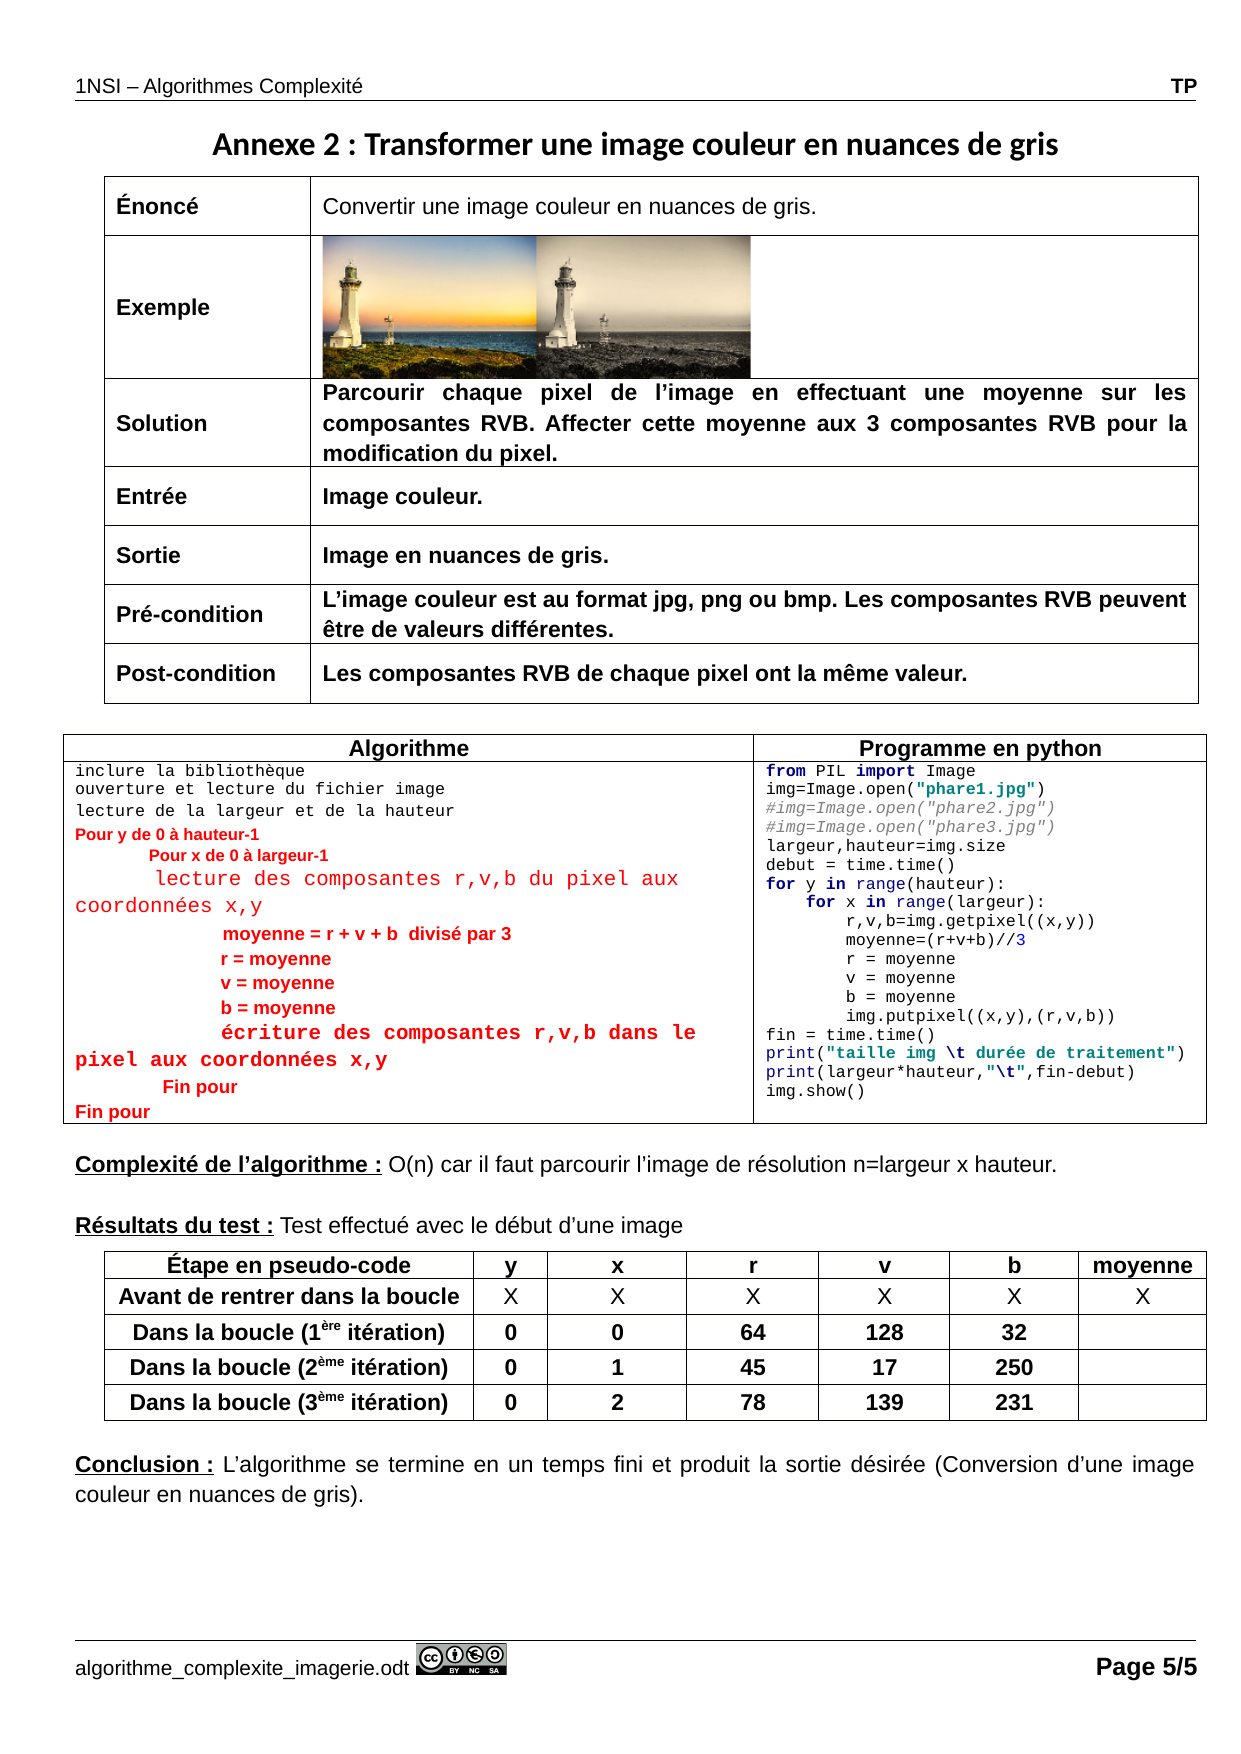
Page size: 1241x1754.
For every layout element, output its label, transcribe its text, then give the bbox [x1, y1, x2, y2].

table_cell 1 [548, 1350, 686, 1384]
table_cell [751, 236, 1198, 378]
table_cell Pré-condition [105, 585, 310, 643]
table_cell X [1079, 1279, 1206, 1313]
table_header x [548, 1252, 686, 1278]
table_header v [819, 1252, 949, 1278]
table_cell from PIL import Image img=Image.open("phare1.jpg") #img=Image.open("phare2.jpg") #img=Image.open("phare3.jpg") largeur,hauteur=img.size debut = time.time() for y in range(hauteur): for x in range(largeur): r,v,b=img.getpixel((x,y)) moyenne=(r+v+b)//3 r = moyenne v = moyenne b = moyenne img.putpixel((x,y),(r,v,b)) fin = time.time() print("taille img \t durée de traitement") print(largeur*hauteur,"\t",fin-debut) img.show() [754, 762, 1206, 1123]
table_cell X [548, 1279, 686, 1313]
picture [416, 1643, 507, 1675]
table_cell Image couleur. [311, 467, 1198, 525]
table_header Étape en pseudo-code [105, 1252, 473, 1278]
table_cell Post-condition [105, 644, 310, 702]
table_cell 32 [950, 1315, 1078, 1349]
table_cell 231 [950, 1385, 1078, 1420]
table_cell L’image couleur est au format jpg, png ou bmp. Les composantes RVB peuvent être de valeurs différentes. [311, 585, 1198, 643]
table_cell Dans la boucle (3ème itération) [105, 1385, 473, 1420]
table_cell [1079, 1315, 1206, 1349]
table_header r [687, 1252, 818, 1278]
table_cell Exemple [105, 236, 310, 378]
table_header y [474, 1252, 547, 1278]
table_cell X [819, 1279, 949, 1313]
table_cell 250 [950, 1350, 1078, 1384]
table_header Programme en python [754, 735, 1206, 761]
table_cell inclure la bibliothèque ouverture et lecture du fichier image lecture de la largeur et de la hauteur Pour y de 0 à hauteur-1 Pour x de 0 à largeur-1 lecture des composantes r,v,b du pixel aux coordonnées x,y moyenne = r + v + b divisé par 3 r = moyenne v = moyenne b = moyenne écriture des composantes r,v,b dans le pixel aux coordonnées x,y Fin pour Fin pour [64, 762, 753, 1123]
text Résultats du test : Test effectué avec le début d’une image [75, 1212, 1196, 1238]
table_cell Image en nuances de gris. [311, 526, 1198, 584]
table_cell 0 [474, 1350, 547, 1384]
table_cell Parcourir chaque pixel de l’image en effectuant une moyenne sur les composantes RVB. Affecter cette moyenne aux 3 composantes RVB pour la modification du pixel. [311, 379, 1198, 466]
table_cell 64 [687, 1315, 818, 1349]
table_cell X [950, 1279, 1078, 1313]
table_cell X [474, 1279, 547, 1313]
table_cell Sortie [105, 526, 310, 584]
table_cell 139 [819, 1385, 949, 1420]
table_cell 0 [474, 1385, 547, 1420]
table_cell Dans la boucle (1ère itération) [105, 1315, 473, 1349]
table_cell X [687, 1279, 818, 1313]
table_cell Dans la boucle (2ème itération) [105, 1350, 473, 1384]
table_cell 2 [548, 1385, 686, 1420]
table_cell 128 [819, 1315, 949, 1349]
table_cell [1079, 1385, 1206, 1420]
table_cell Avant de rentrer dans la boucle [105, 1279, 473, 1313]
table_header Convertir une image couleur en nuances de gris. [311, 177, 1198, 235]
table_header b [950, 1252, 1078, 1278]
table_cell [1079, 1350, 1206, 1384]
table_cell 78 [687, 1385, 818, 1420]
list Annexe 2 : Transformer une image couleur en nuances de gris [75, 123, 1196, 163]
table_cell 0 [548, 1315, 686, 1349]
table_cell Entrée [105, 467, 310, 525]
table_cell 17 [819, 1350, 949, 1384]
text Complexité de l’algorithme : O(n) car il faut parcourir l’image de résolution n=largeur x hauteur. [75, 1151, 1196, 1178]
table_header moyenne [1079, 1252, 1206, 1278]
table_cell 45 [687, 1350, 818, 1384]
text Conclusion : L’algorithme se termine en un temps fini et produit la sortie désirée (Conversion d’une image couleur en nuances de gris). [75, 1451, 1196, 1507]
table_cell Les composantes RVB de chaque pixel ont la même valeur. [311, 644, 1198, 702]
table_header Énoncé [105, 177, 310, 235]
table_cell 0 [474, 1315, 547, 1349]
table_header Algorithme [64, 735, 753, 761]
table_cell [311, 236, 322, 378]
table_cell Solution [105, 379, 310, 466]
